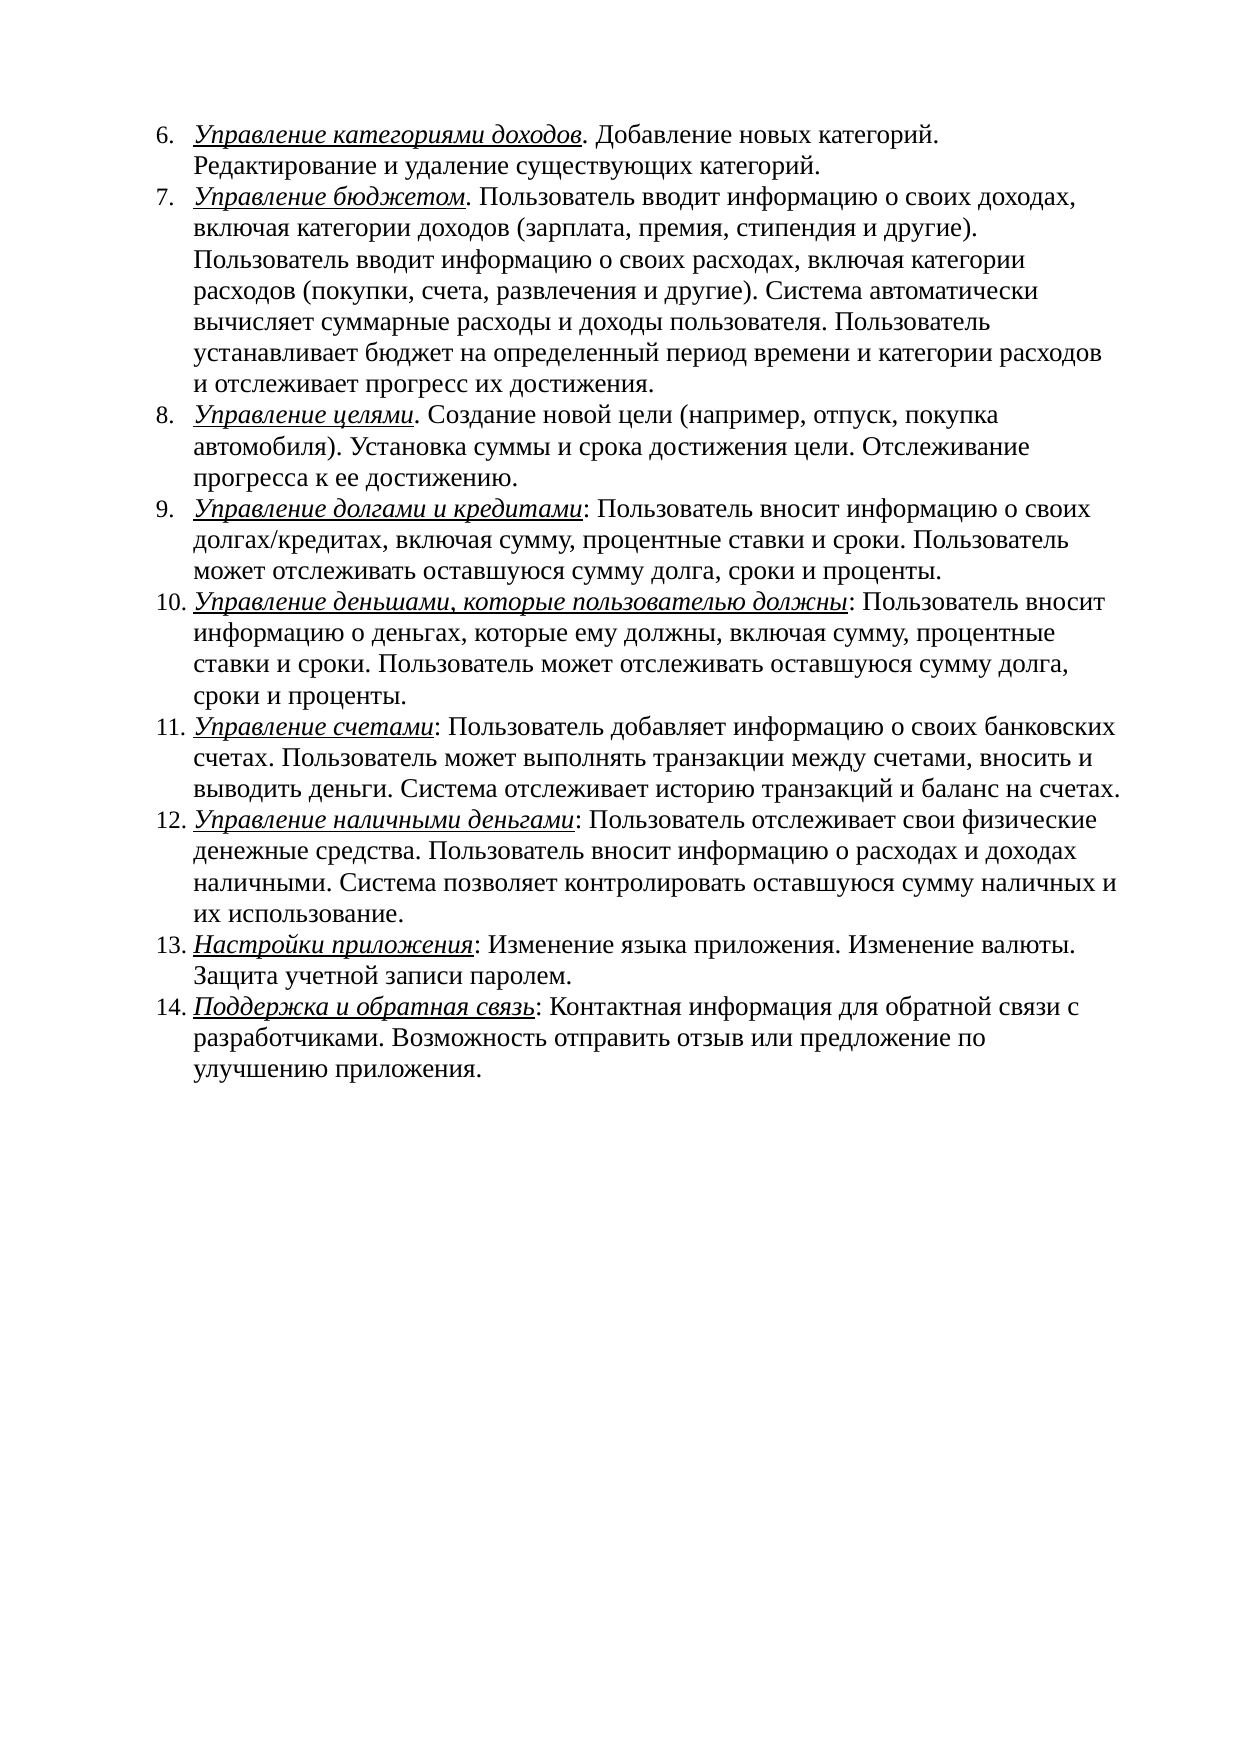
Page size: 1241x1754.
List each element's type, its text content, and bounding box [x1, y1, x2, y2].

list Поддержка и обратная связь: Контактная информация для обратной связи с разработчиками. Возможность отправить отзыв или предложение по улучшению приложения. [156, 990, 1122, 1084]
list Управление наличными деньгами: Пользователь отслеживает свои физические денежные средства. Пользователь вносит информацию о расходах и доходах наличными. Система позволяет контролировать оставшуюся сумму наличных и их использование. [156, 803, 1122, 928]
list Управление целями. Создание новой цели (например, отпуск, покупка автомобиля). Установка суммы и срока достижения цели. Отслеживание прогресса к ее достижению. [156, 398, 1122, 492]
list Управление категориями доходов. Добавление новых категорий. Редактирование и удаление существующих категорий. [156, 118, 1122, 180]
list Настройки приложения: Изменение языка приложения. Изменение валюты. Защита учетной записи паролем. [156, 928, 1122, 990]
list Управление деньшами, которые пользователью должны: Пользователь вносит информацию о деньгах, которые ему должны, включая сумму, процентные ставки и сроки. Пользователь может отслеживать оставшуюся сумму долга, сроки и проценты. [156, 585, 1122, 710]
list Управление долгами и кредитами: Пользователь вносит информацию о своих долгах/кредитах, включая сумму, процентные ставки и сроки. Пользователь может отслеживать оставшуюся сумму долга, сроки и проценты. [156, 492, 1122, 585]
list Управление бюджетом. Пользователь вводит информацию о своих доходах, включая категории доходов (зарплата, премия, стипендия и другие). Пользователь вводит информацию о своих расходах, включая категории расходов (покупки, счета, развлечения и другие). Система автоматически вычисляет суммарные расходы и доходы пользователя. Пользователь устанавливает бюджет на определенный период времени и категории расходов и отслеживает прогресс их достижения. [156, 180, 1122, 398]
list Управление счетами: Пользователь добавляет информацию о своих банковских счетах. Пользователь может выполнять транзакции между счетами, вносить и выводить деньги. Система отслеживает историю транзакций и баланс на счетах. [156, 710, 1122, 803]
